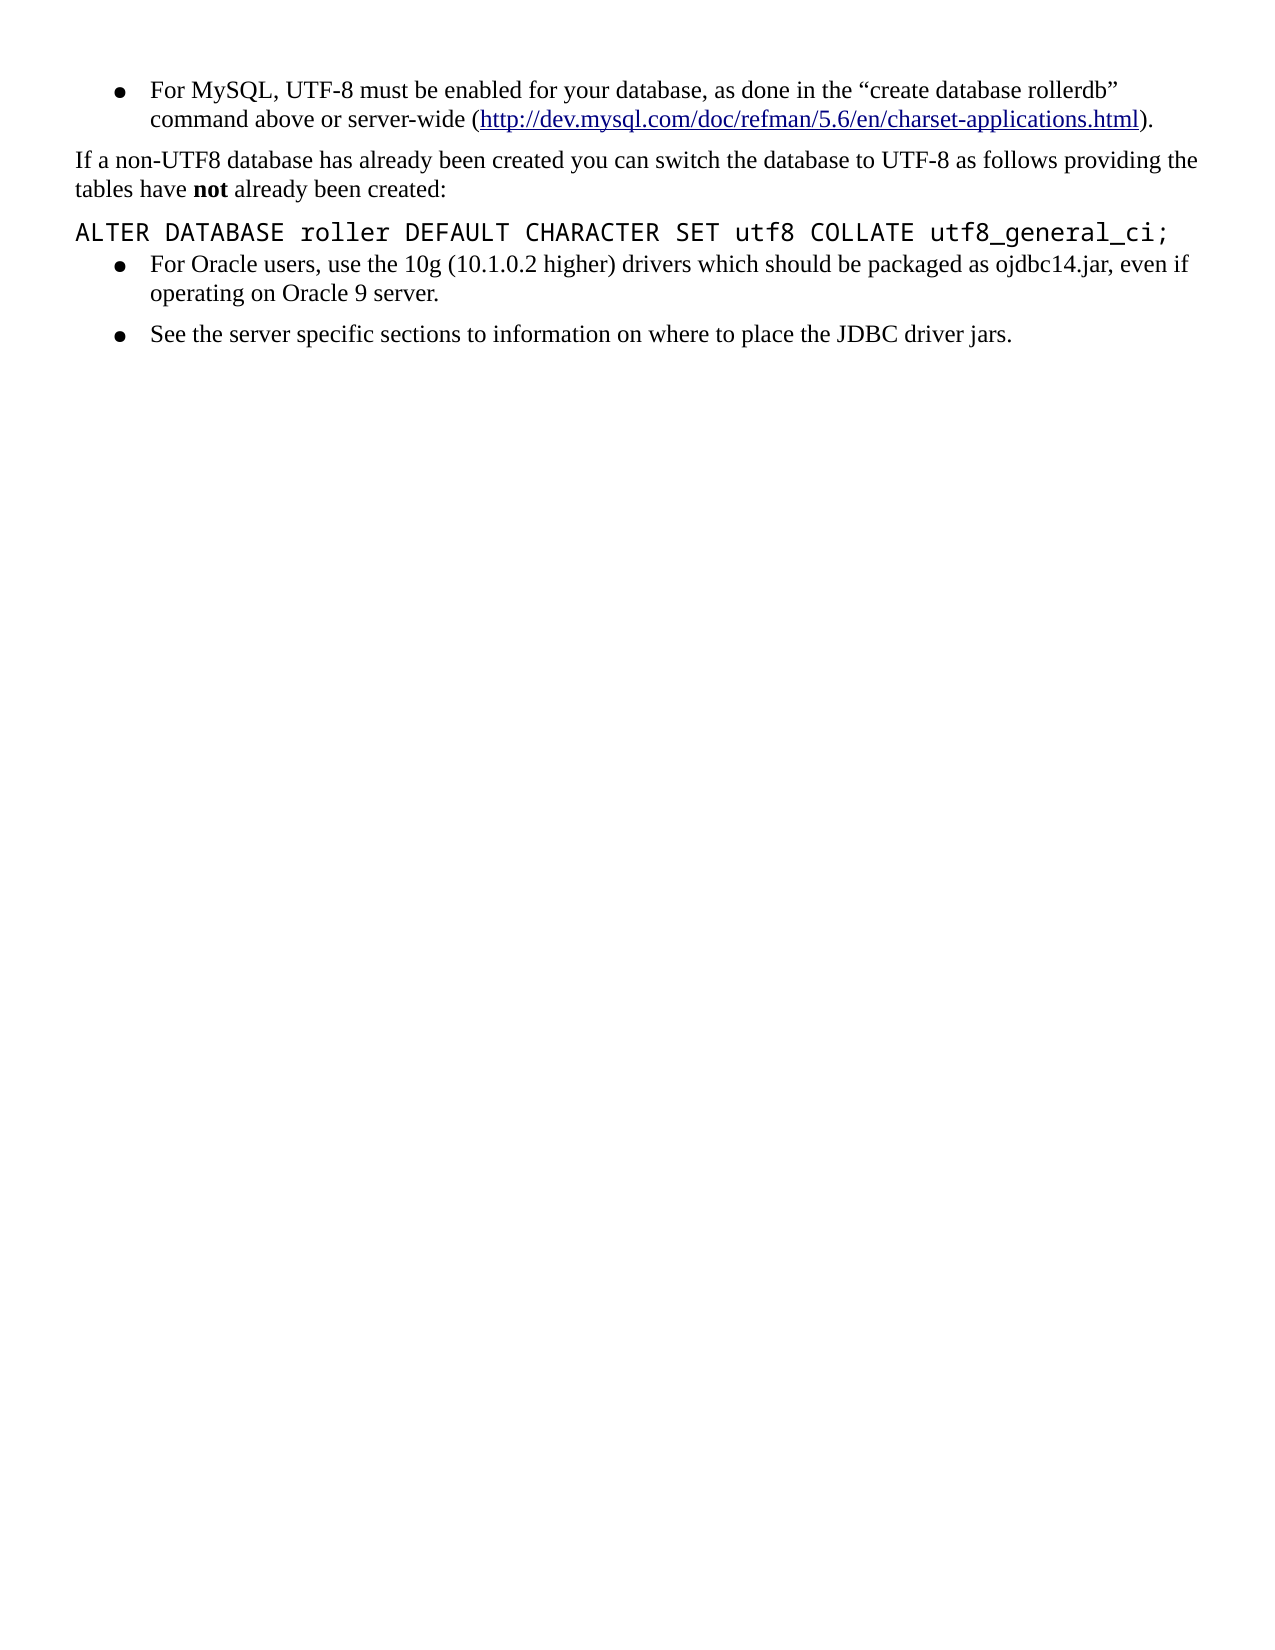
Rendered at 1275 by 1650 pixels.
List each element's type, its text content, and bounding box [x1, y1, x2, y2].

list For MySQL, UTF-8 must be enabled for your database, as done in the “create database rollerdb” command above or server-wide (http://dev.mysql.com/doc/refman/5.6/en/charset-applications.html). [112, 75, 1200, 132]
text If a non-UTF8 database has already been created you can switch the database to UTF-8 as follows providing the tables have not already been created: [75, 145, 1200, 202]
list For Oracle users, use the 10g (10.1.0.2 higher) drivers which should be packaged as ojdbc14.jar, even if operating on Oracle 9 server. [112, 249, 1200, 307]
list See the server specific sections to information on where to place the JDBC driver jars. [112, 319, 1200, 348]
text ALTER DATABASE roller DEFAULT CHARACTER SET utf8 COLLATE utf8_general_ci; [75, 215, 1200, 249]
